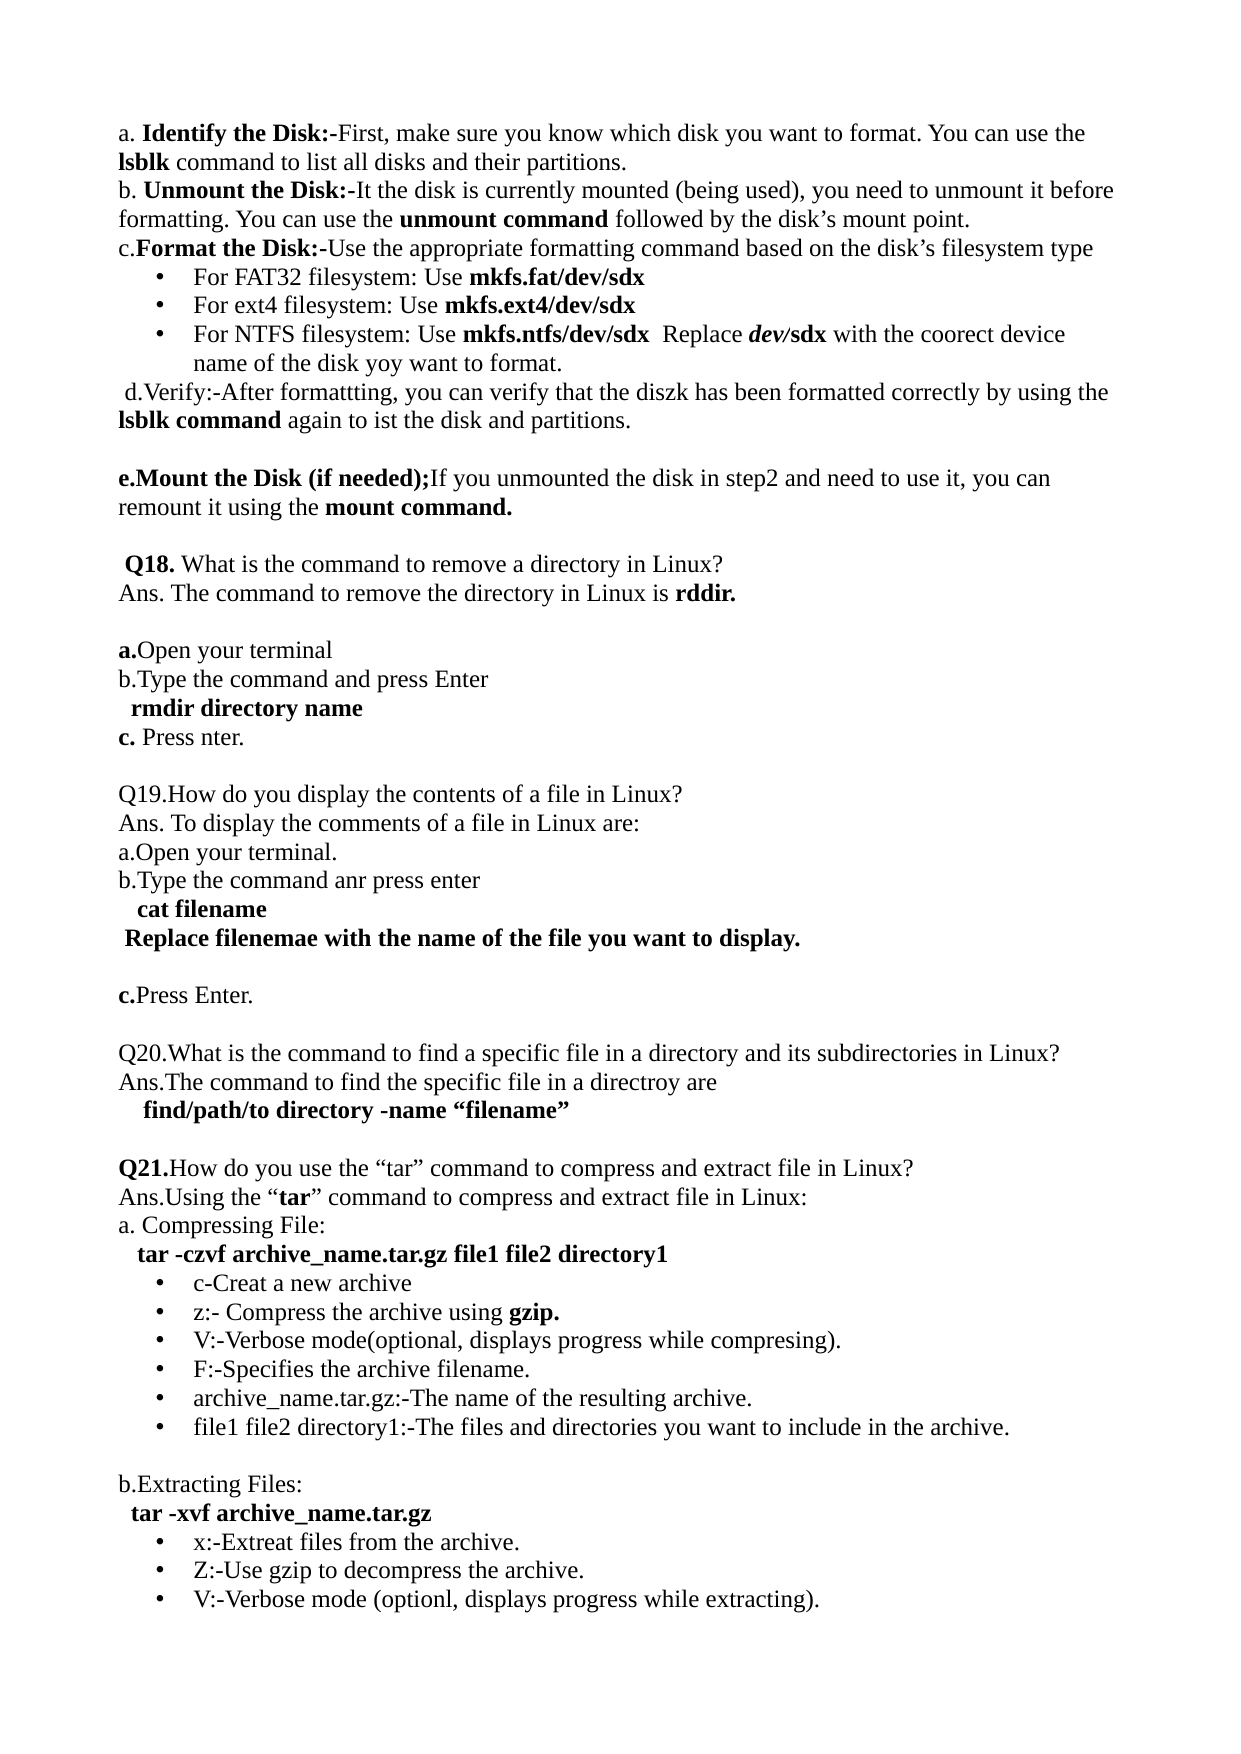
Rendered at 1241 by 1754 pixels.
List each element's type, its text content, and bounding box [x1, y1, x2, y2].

text a. Compressing File: [118, 1211, 1122, 1239]
text c.Press Enter. [118, 981, 1122, 1009]
list c-Creat a new archive [156, 1268, 1122, 1297]
text cat filename [118, 894, 1122, 923]
text rmdir directory name [118, 693, 1122, 722]
list x:-Extreat files from the archive. [156, 1527, 1122, 1556]
list For FAT32 filesystem: Use mkfs.fat/dev/sdx [156, 262, 1122, 291]
text tar -czvf archive_name.tar.gz file1 file2 directory1 [118, 1239, 1122, 1268]
text a.Open your terminal. [118, 837, 1122, 866]
text Ans.The command to find the specific file in a directroy are [118, 1067, 1122, 1096]
text c. Press nter. [118, 722, 1122, 751]
text Q18. What is the command to remove a directory in Linux? [118, 549, 1122, 578]
list archive_name.tar.gz:-The name of the resulting archive. [156, 1383, 1122, 1412]
text Q21.How do you use the “tar” command to compress and extract file in Linux? [118, 1153, 1122, 1182]
text a.Open your terminal [118, 636, 1122, 664]
text b.Type the command and press Enter [118, 664, 1122, 693]
text d.Verify:-After formattting, you can verify that the diszk has been formatted correctly by using the lsblk command again to ist the disk and partitions. [118, 377, 1122, 434]
text b.Extracting Files: [118, 1469, 1122, 1498]
text tar -xvf archive_name.tar.gz [118, 1498, 1122, 1527]
list Z:-Use gzip to decompress the archive. [156, 1556, 1122, 1584]
list F:-Specifies the archive filename. [156, 1354, 1122, 1383]
list For ext4 filesystem: Use mkfs.ext4/dev/sdx [156, 291, 1122, 319]
text e.Mount the Disk (if needed);If you unmounted the disk in step2 and need to use it, you can remount it using the mount command. [118, 463, 1122, 521]
list V:-Verbose mode (optionl, displays progress while extracting). [156, 1584, 1122, 1613]
text Q20.What is the command to find a specific file in a directory and its subdirectories in Linux? [118, 1038, 1122, 1067]
list z:- Compress the archive using gzip. [156, 1297, 1122, 1326]
text Q19.How do you display the contents of a file in Linux? [118, 779, 1122, 808]
text Ans. The command to remove the directory in Linux is rddir. [118, 578, 1122, 607]
text Ans.Using the “tar” command to compress and extract file in Linux: [118, 1182, 1122, 1211]
text b.Type the command anr press enter [118, 866, 1122, 894]
text find/path/to directory -name “filename” [118, 1096, 1122, 1124]
text Ans. To display the comments of a file in Linux are: [118, 808, 1122, 837]
list For NTFS filesystem: Use mkfs.ntfs/dev/sdx Replace dev/sdx with the coorect device name of the disk yoy want to format. [156, 319, 1122, 377]
text c.Format the Disk:-Use the appropriate formatting command based on the disk’s filesystem type [118, 233, 1122, 262]
text b. Unmount the Disk:-It the disk is currently mounted (being used), you need to unmount it before formatting. You can use the unmount command followed by the disk’s mount point. [118, 176, 1122, 233]
list V:-Verbose mode(optional, displays progress while compresing). [156, 1326, 1122, 1354]
text a. Identify the Disk:-First, make sure you know which disk you want to format. You can use the lsblk command to list all disks and their partitions. [118, 118, 1122, 176]
text Replace filenemae with the name of the file you want to display. [118, 923, 1122, 952]
list file1 file2 directory1:-The files and directories you want to include in the archive. [156, 1412, 1122, 1441]
